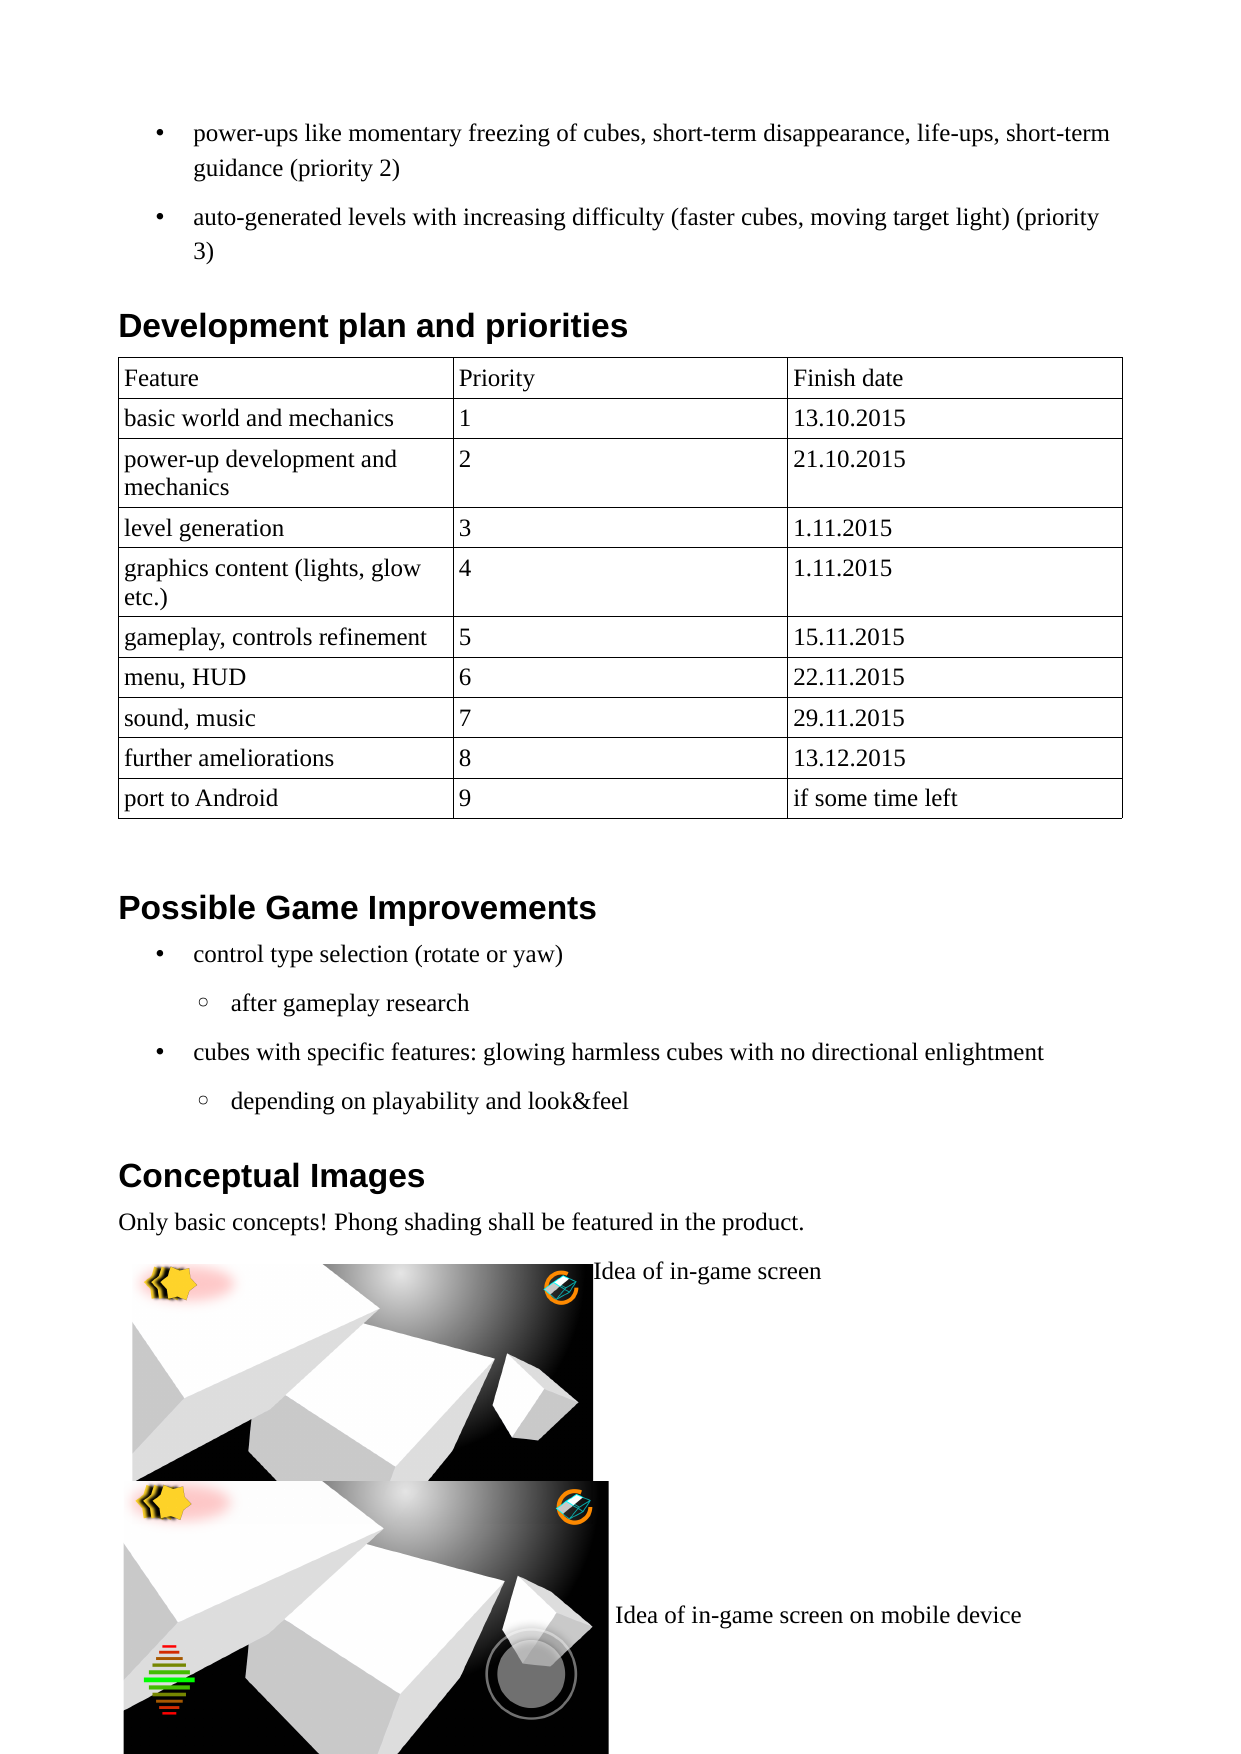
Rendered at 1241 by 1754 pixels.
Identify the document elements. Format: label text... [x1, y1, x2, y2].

table_cell basic world and mechanics [119, 399, 453, 438]
text Only basic concepts! Phong shading shall be featured in the product. [118, 1207, 1122, 1236]
table_cell 22.11.2015 [788, 658, 1122, 697]
table_cell gameplay, controls refinement [119, 617, 453, 657]
table_cell 21.10.2015 [788, 439, 1122, 507]
list control type selection (rotate or yaw) [156, 939, 1122, 968]
table_cell 3 [454, 508, 787, 547]
table_cell 9 [454, 779, 787, 818]
table_cell power-up development and mechanics [119, 439, 453, 507]
table_cell 6 [454, 658, 787, 697]
table_cell 8 [454, 738, 787, 777]
table_header Finish date [788, 358, 1122, 397]
table_header Priority [454, 358, 787, 397]
table_cell 1 [454, 399, 787, 438]
list cubes with specific features: glowing harmless cubes with no directional enlightment [156, 1037, 1122, 1066]
text Idea of in-game screen [118, 1256, 1122, 1285]
table_cell 15.11.2015 [788, 617, 1122, 657]
table_cell 5 [454, 617, 787, 657]
table_cell 29.11.2015 [788, 698, 1122, 737]
table_cell port to Android [119, 779, 453, 818]
table_cell sound, music [119, 698, 453, 737]
subtitle Development plan and priorities [118, 306, 1122, 345]
table_cell 13.10.2015 [788, 399, 1122, 438]
text Idea of in-game screen on mobile device [609, 1600, 1122, 1628]
table_header Feature [119, 358, 453, 397]
table_cell further ameliorations [119, 738, 453, 777]
list after gameplay research [193, 988, 1122, 1017]
table_cell 2 [454, 439, 787, 507]
subtitle Conceptual Images [118, 1156, 1122, 1195]
table_cell 7 [454, 698, 787, 737]
table_cell level generation [119, 508, 453, 547]
picture [123, 1264, 609, 1754]
table_cell menu, HUD [119, 658, 453, 697]
table_cell 1.11.2015 [788, 508, 1122, 547]
list depending on playability and look&feel [193, 1086, 1122, 1115]
list auto-generated levels with increasing difficulty (faster cubes, moving target light) (priority 3) [156, 202, 1122, 265]
list power-ups like momentary freezing of cubes, short-term disappearance, life-ups, short-term guidance (priority 2) [156, 118, 1122, 181]
subtitle Possible Game Improvements [118, 888, 1122, 926]
table_cell graphics content (lights, glow etc.) [119, 548, 453, 616]
table_cell 13.12.2015 [788, 738, 1122, 777]
table_cell 1.11.2015 [788, 548, 1122, 616]
table_cell 4 [454, 548, 787, 616]
table_cell if some time left [788, 779, 1122, 818]
